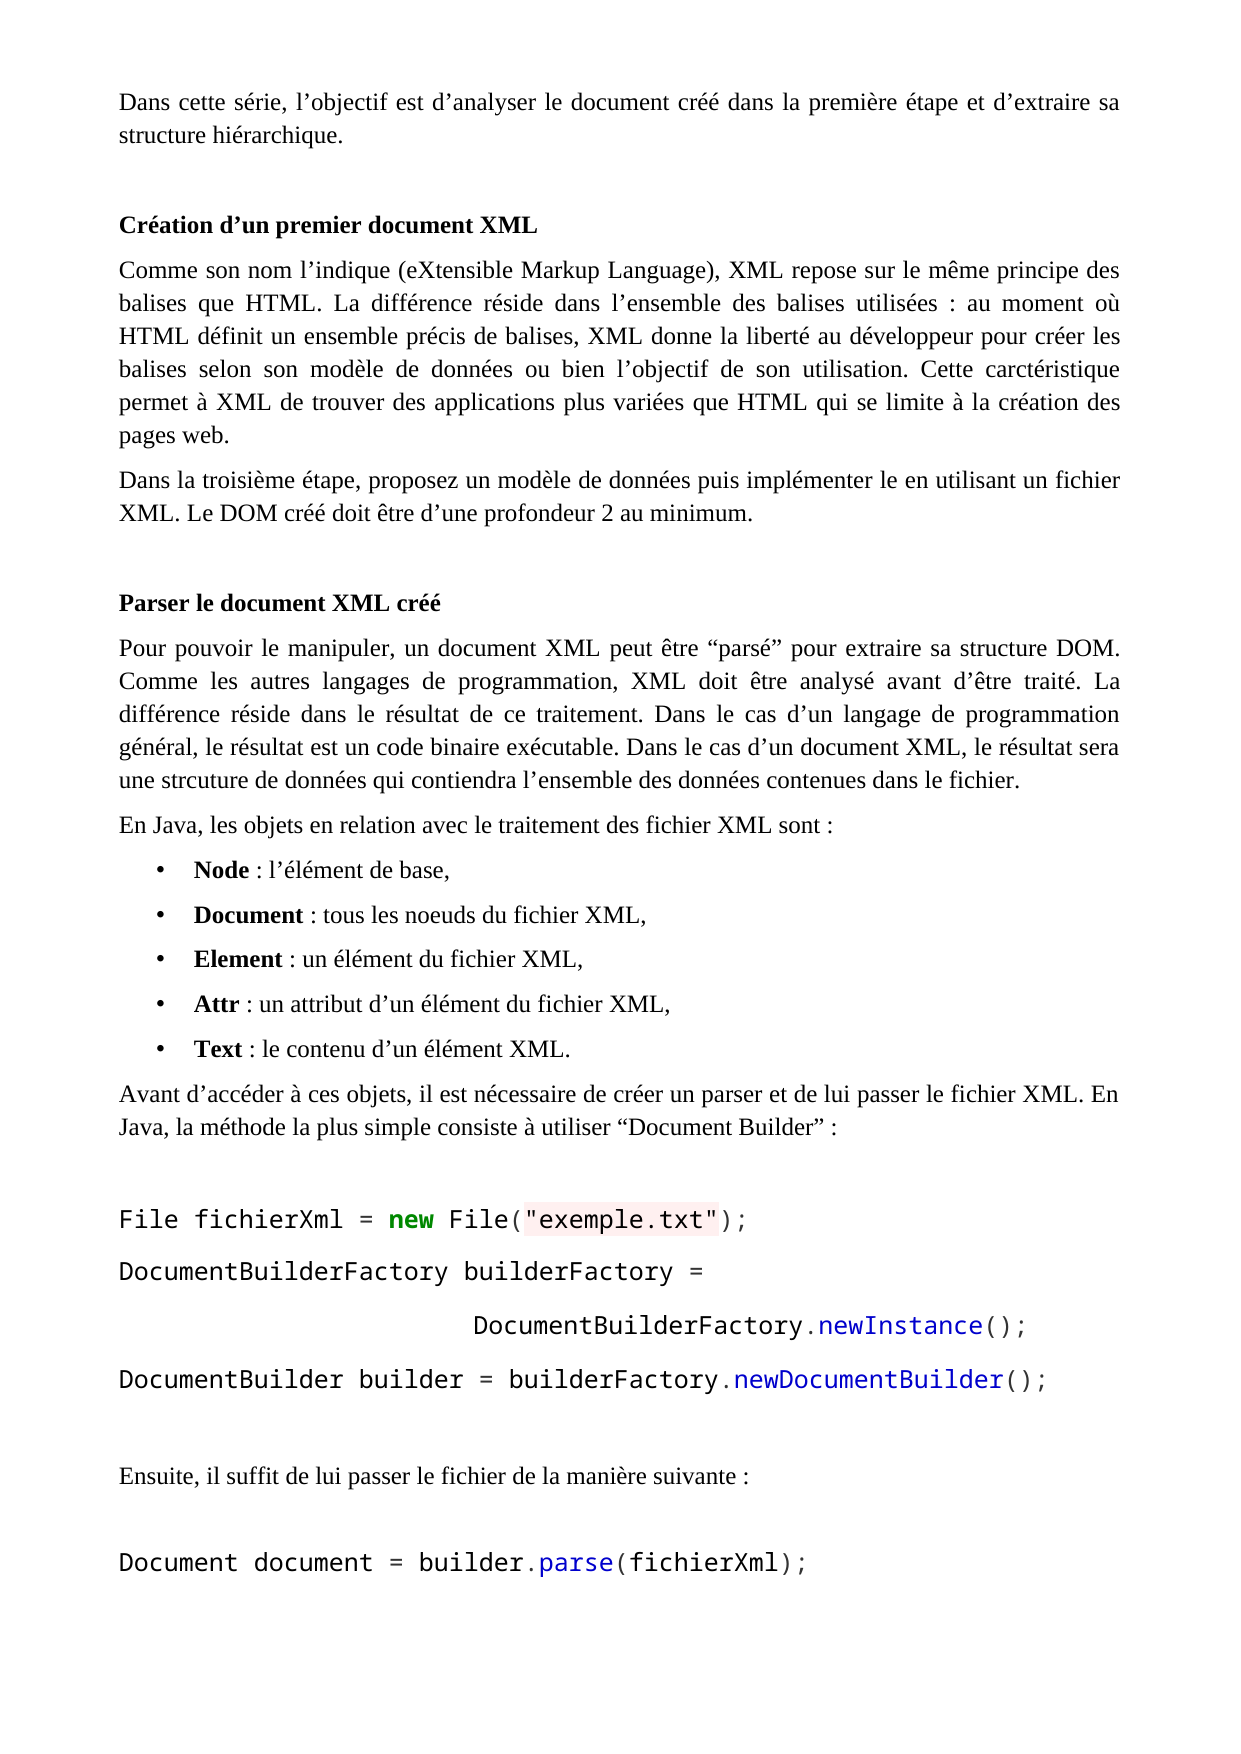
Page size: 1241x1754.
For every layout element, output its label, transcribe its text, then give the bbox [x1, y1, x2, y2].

text Dans cette série, l’objectif est d’analyser le document créé dans la première étape et d’extraire sa structure hiérarchique. [119, 87, 1121, 149]
text Avant d’accéder à ces objets, il est nécessaire de créer un parser et de lui passer le fichier XML. En Java, la méthode la plus simple consiste à utiliser “Document Builder” : [119, 1079, 1121, 1141]
text Création d’un premier document XML [119, 210, 1121, 239]
text DocumentBuilderFactory builderFactory = [119, 1253, 1121, 1287]
text Dans la troisième étape, proposez un modèle de données puis implémenter le en utilisant un fichier XML. Le DOM créé doit être d’une profondeur 2 au minimum. [119, 465, 1121, 527]
list Attr : un attribut d’un élément du fichier XML, [156, 989, 1121, 1018]
text File fichierXml = new File("exemple.txt"); [119, 1202, 1121, 1236]
text Comme son nom l’indique (eXtensible Markup Language), XML repose sur le même principe des balises que HTML. La différence réside dans l’ensemble des balises utilisées : au moment où HTML définit un ensemble précis de balises, XML donne la liberté au développeur pour créer les balises selon son modèle de données ou bien l’objectif de son utilisation. Cette carctéristique permet à XML de trouver des applications plus variées que HTML qui se limite à la création des pages web. [119, 255, 1121, 449]
list Element : un élément du fichier XML, [156, 944, 1121, 973]
text DocumentBuilder builder = builderFactory.newDocumentBuilder(); [119, 1362, 1121, 1396]
list Node : l’élément de base, [156, 855, 1121, 883]
text Document document = builder.parse(fichierXml); [119, 1545, 1121, 1579]
text DocumentBuilderFactory.newInstance(); [119, 1307, 1121, 1342]
text En Java, les objets en relation avec le traitement des fichier XML sont : [119, 810, 1121, 839]
text Parser le document XML créé [119, 588, 1121, 617]
text Pour pouvoir le manipuler, un document XML peut être “parsé” pour extraire sa structure DOM. Comme les autres langages de programmation, XML doit être analysé avant d’être traité. La différence réside dans le résultat de ce traitement. Dans le cas d’un langage de programmation général, le résultat est un code binaire exécutable. Dans le cas d’un document XML, le résultat sera une strcuture de données qui contiendra l’ensemble des données contenues dans le fichier. [119, 633, 1121, 794]
list Text : le contenu d’un élément XML. [156, 1034, 1121, 1063]
text Ensuite, il suffit de lui passer le fichier de la manière suivante : [119, 1461, 1121, 1489]
list Document : tous les noeuds du fichier XML, [156, 900, 1121, 928]
